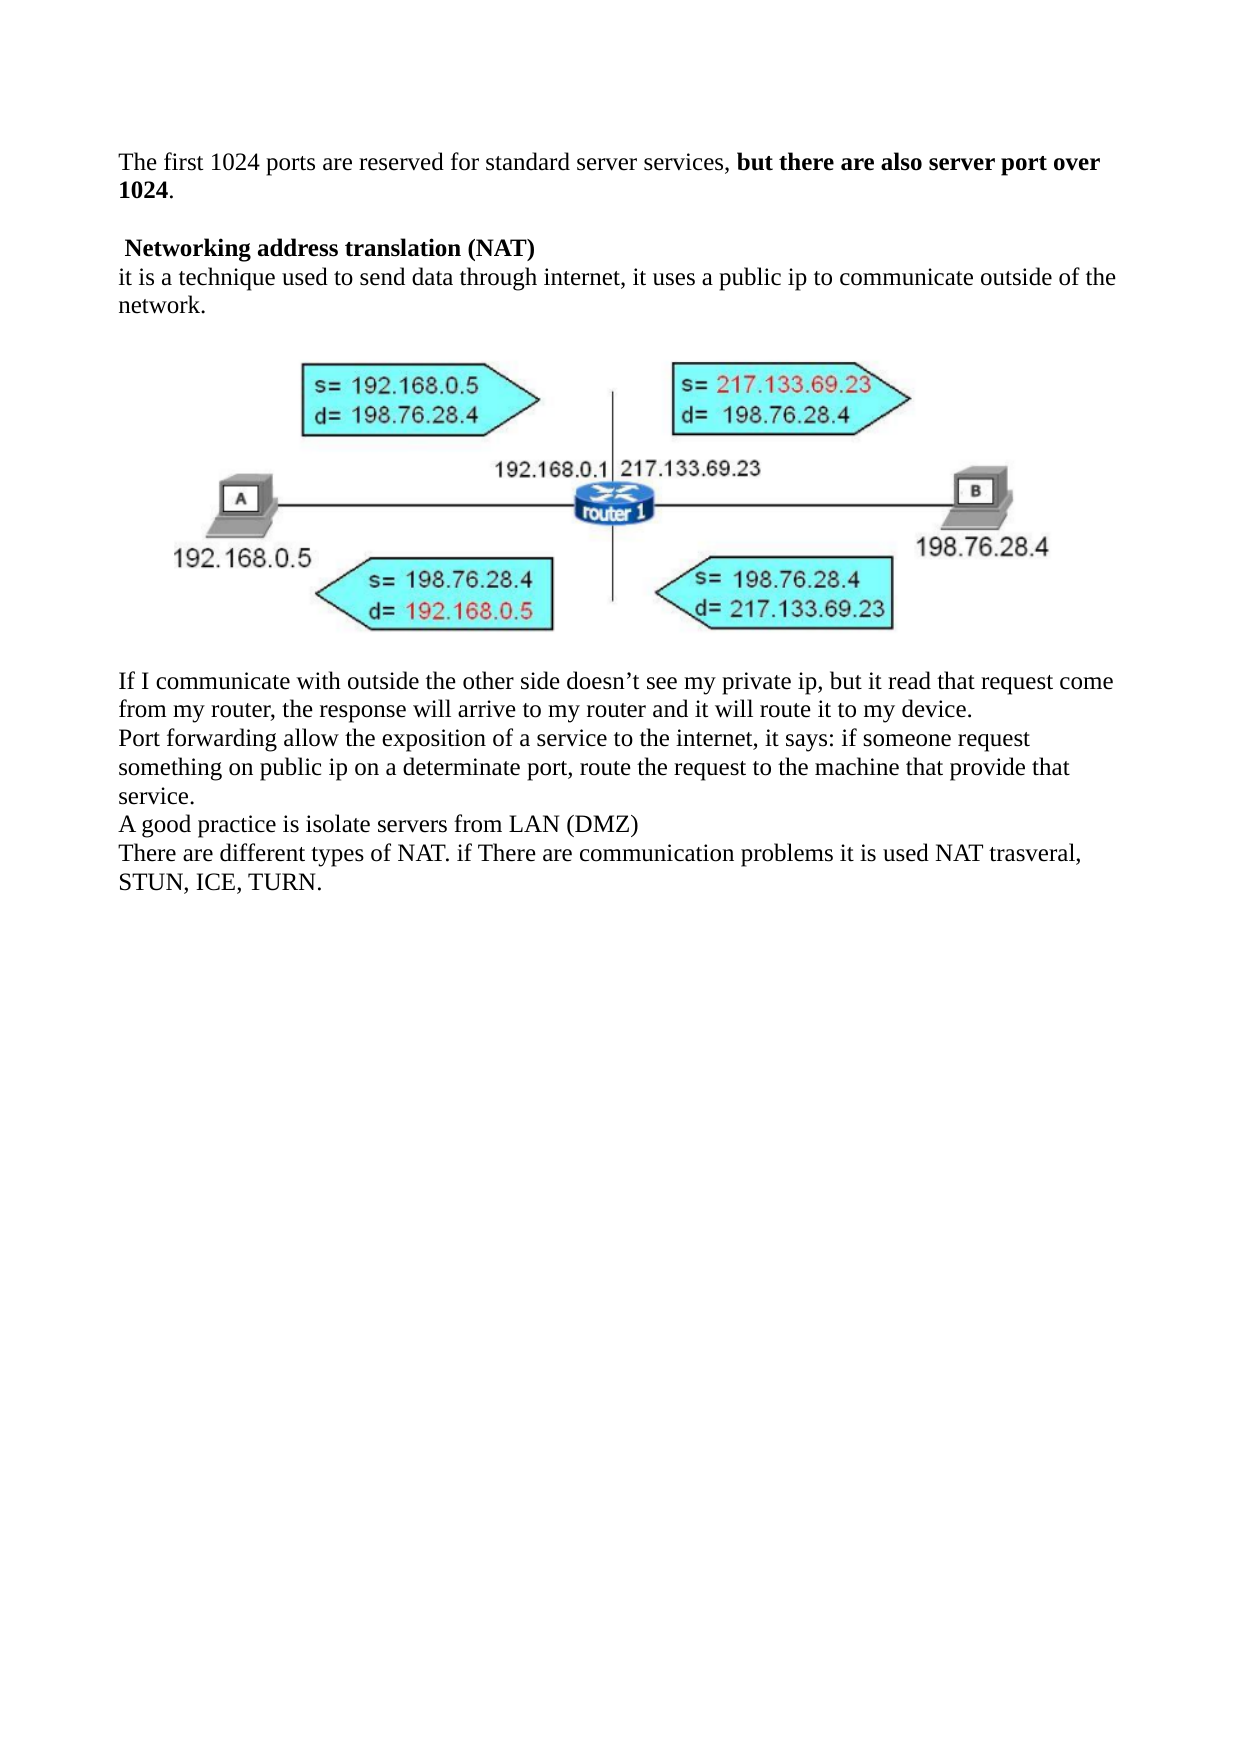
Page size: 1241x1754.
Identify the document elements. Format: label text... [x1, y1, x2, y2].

text If I communicate with outside the other side doesn’t see my private ip, but it read that request come from my router, the response will arrive to my router and it will route it to my device. [118, 666, 1122, 723]
picture [118, 320, 1123, 666]
text There are different types of NAT. if There are communication problems it is used NAT trasveral, STUN, ICE, TURN. [118, 838, 1122, 896]
text it is a technique used to send data through internet, it uses a public ip to communicate outside of the network. [118, 262, 1122, 319]
text The first 1024 ports are reserved for standard server services, but there are also server port over 1024. [118, 147, 1122, 204]
text Port forwarding allow the exposition of a service to the internet, it says: if someone request something on public ip on a determinate port, route the request to the machine that provide that service. [118, 723, 1122, 809]
text Networking address translation (NAT) [118, 233, 1122, 262]
text A good practice is isolate servers from LAN (DMZ) [118, 809, 1122, 838]
